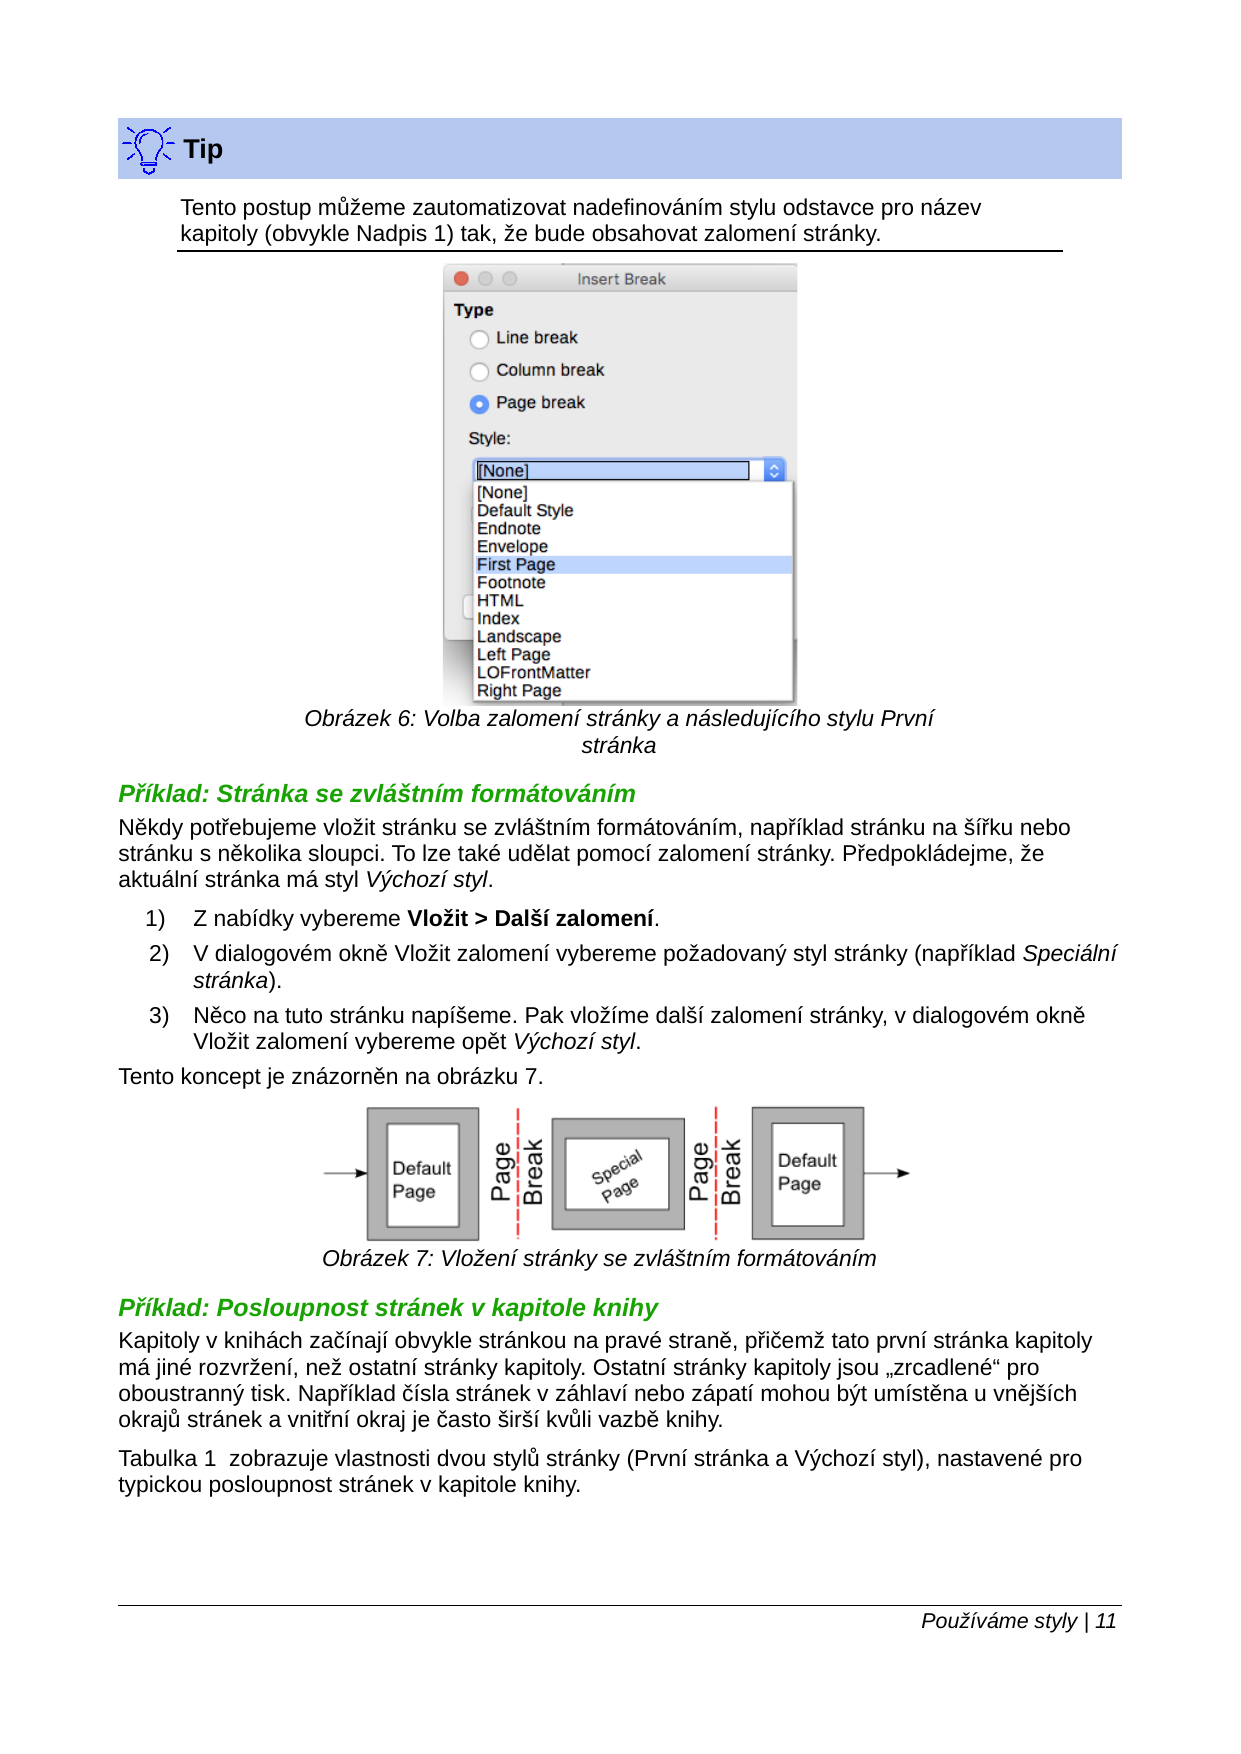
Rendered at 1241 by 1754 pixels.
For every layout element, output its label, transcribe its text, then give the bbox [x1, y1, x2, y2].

text Obrázek 6: Volba zalomení stránky a následujícího stylu První stránka [296, 705, 945, 758]
subtitle Tip [118, 118, 1122, 179]
list Něco na tuto stránku napíšeme. Pak vložíme další zalomení stránky, v dialogovém okně Vložit zalomení vybereme opět Výchozí styl. [169, 1002, 1122, 1054]
picture [119, 119, 179, 179]
picture [321, 1102, 913, 1245]
subtitle Příklad: Posloupnost stránek v kapitole knihy [118, 1292, 1122, 1321]
picture [442, 263, 798, 706]
text Tabulka 1 zobrazuje vlastnosti dvou stylů stránky (První stránka a Výchozí styl), nastavené pro typickou posloupnost stránek v kapitole knihy. [118, 1445, 1122, 1498]
text Tento postup můžeme zautomatizovat nadefinováním stylu odstavce pro název kapitoly (obvykle Nadpis 1) tak, že bude obsahovat zalomení stránky. [177, 191, 1063, 250]
text Obrázek 7: Vložení stránky se zvláštním formátováním [322, 1244, 918, 1271]
text Kapitoly v knihách začínají obvykle stránkou na pravé straně, přičemž tato první stránka kapitoly má jiné rozvržení, než ostatní stránky kapitoly. Ostatní stránky kapitoly jsou „zrcadlené“ pro oboustranný tisk. Například čísla stránek v záhlaví nebo zápatí mohou být umístěna u vnějších okrajů stránek a vnitřní okraj je často širší kvůli vazbě knihy. [118, 1327, 1122, 1433]
list Někdy potřebujeme vložit stránku se zvláštním formátováním, například stránku na šířku nebo stránku s několika sloupci. To lze také udělat pomocí zalomení stránky. Předpokládejme, že aktuální stránka má styl Výchozí styl. [118, 813, 1122, 892]
list Z nabídky vybereme Vložit > Další zalomení. [165, 905, 1122, 931]
text Tento koncept je znázorněn na obrázku 7. [118, 1063, 1122, 1090]
list V dialogovém okně Vložit zalomení vybereme požadovaný styl stránky (například Speciální stránka). [169, 940, 1122, 993]
subtitle Příklad: Stránka se zvláštním formátováním [118, 779, 1122, 807]
